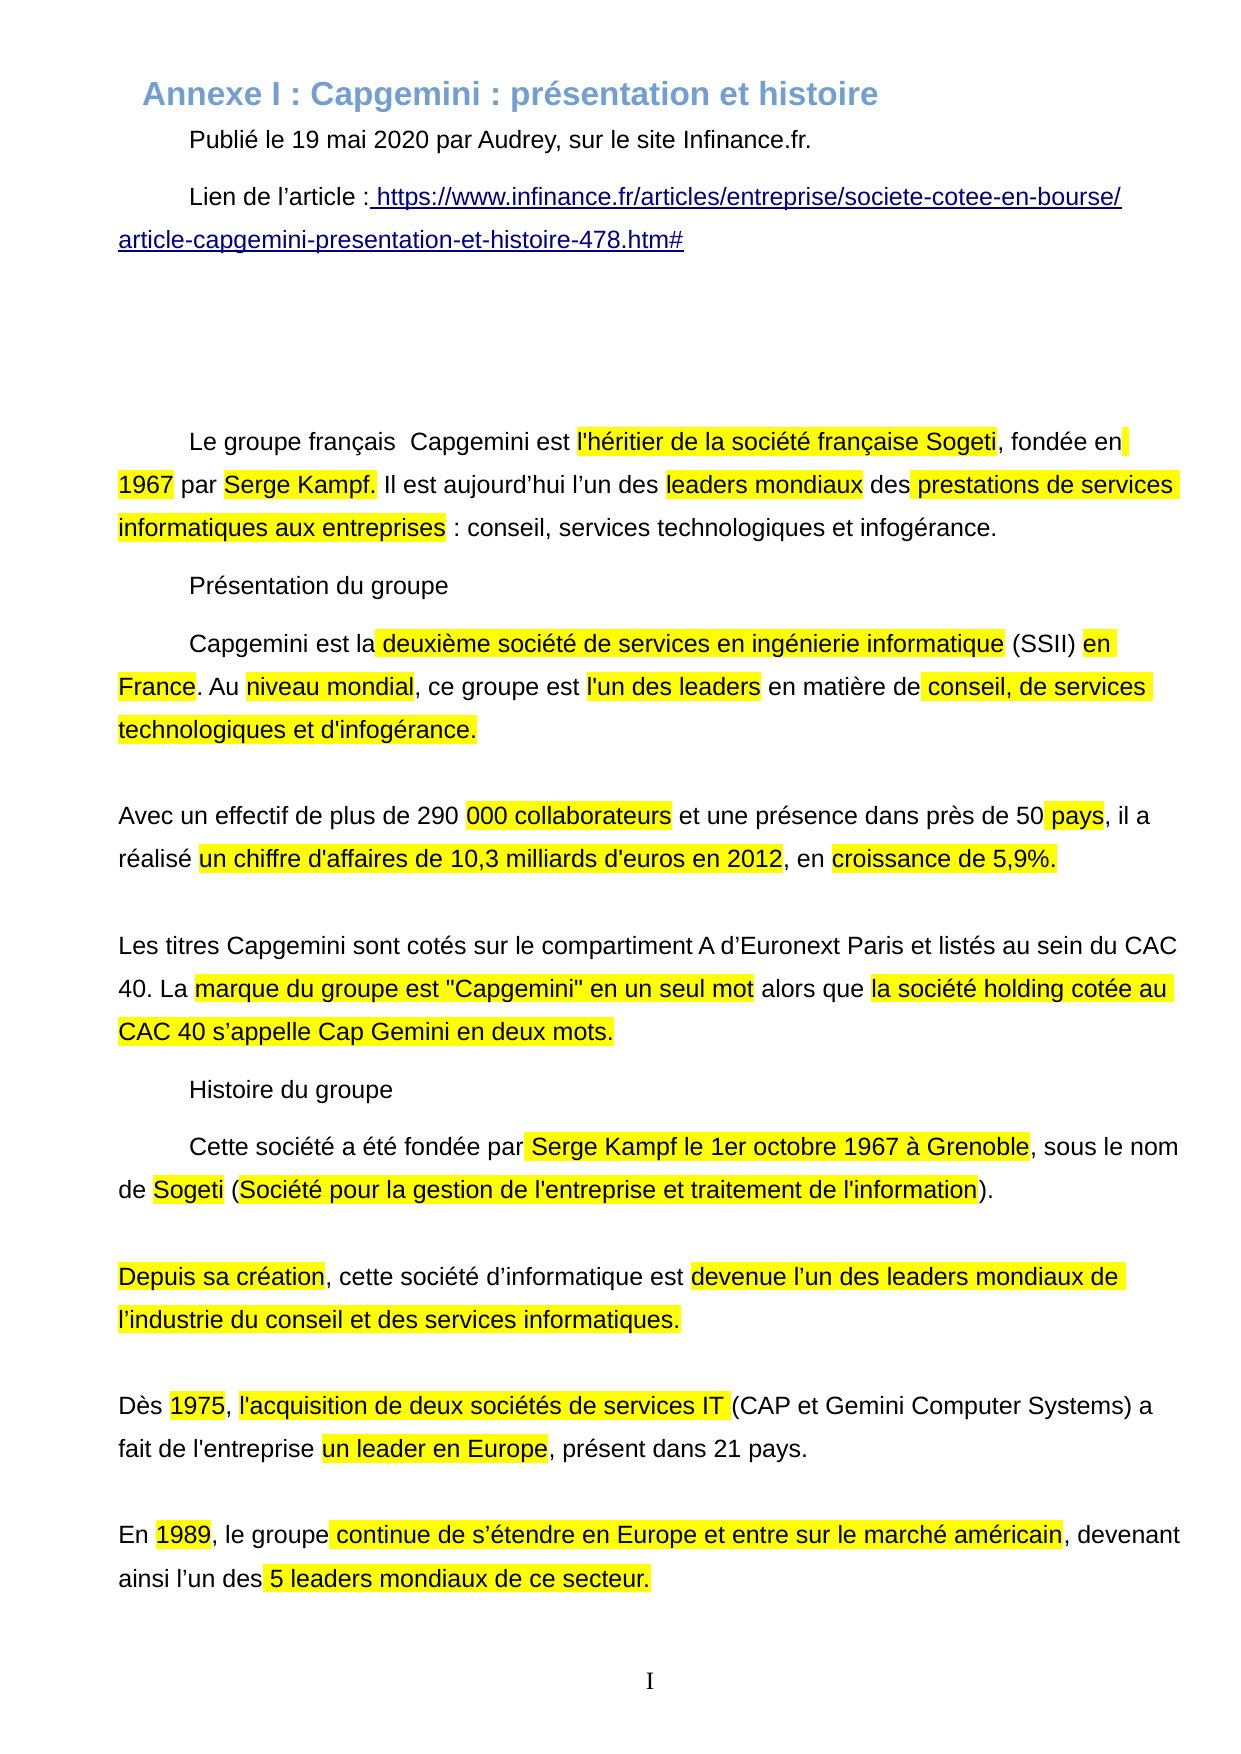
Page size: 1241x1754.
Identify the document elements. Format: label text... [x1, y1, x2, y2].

text Capgemini est la deuxième société de services en ingénierie informatique (SSII) en France. Au niveau mondial, ce groupe est l'un des leaders en matière de conseil, de services technologiques et d'infogérance. Avec un effectif de plus de 290 000 collaborateurs et une présence dans près de 50 pays, il a réalisé un chiffre d'affaires de 10,3 milliards d'euros en 2012, en croissance de 5,9%. Les titres Capgemini sont cotés sur le compartiment A d’Euronext Paris et listés au sein du CAC 40. La marque du groupe est "Capgemini" en un seul mot alors que la société holding cotée au CAC 40 s’appelle Cap Gemini en deux mots. [118, 629, 1181, 1046]
text Présentation du groupe [118, 571, 1181, 600]
text Publié le 19 mai 2020 par Audrey, sur le site Infinance.fr. [118, 124, 1181, 153]
text Cette société a été fondée par Serge Kampf le 1er octobre 1967 à Grenoble, sous le nom de Sogeti (Société pour la gestion de l'entreprise et traitement de l'information). Depuis sa création, cette société d’informatique est devenue l’un des leaders mondiaux de l’industrie du conseil et des services informatiques. Dès 1975, l'acquisition de deux sociétés de services IT (CAP et Gemini Computer Systems) a fait de l'entreprise un leader en Europe, présent dans 21 pays. En 1989, le groupe continue de s’étendre en Europe et entre sur le marché américain, devenant ainsi l’un des 5 leaders mondiaux de ce secteur. [118, 1132, 1181, 1635]
text Lien de l’article : https://www.infinance.fr/articles/entreprise/societe-cotee-en-bourse/article-capgemini-presentation-et-histoire-478.htm# [118, 182, 1181, 254]
text Histoire du groupe [118, 1074, 1181, 1103]
text Le groupe français Capgemini est l'héritier de la société française Sogeti, fondée en 1967 par Serge Kampf. Il est aujourd’hui l’un des leaders mondiaux des prestations de services informatiques aux entreprises : conseil, services technologiques et infogérance. [118, 427, 1181, 542]
subtitle Annexe I : Capgemini : présentation et histoire [118, 74, 1181, 112]
